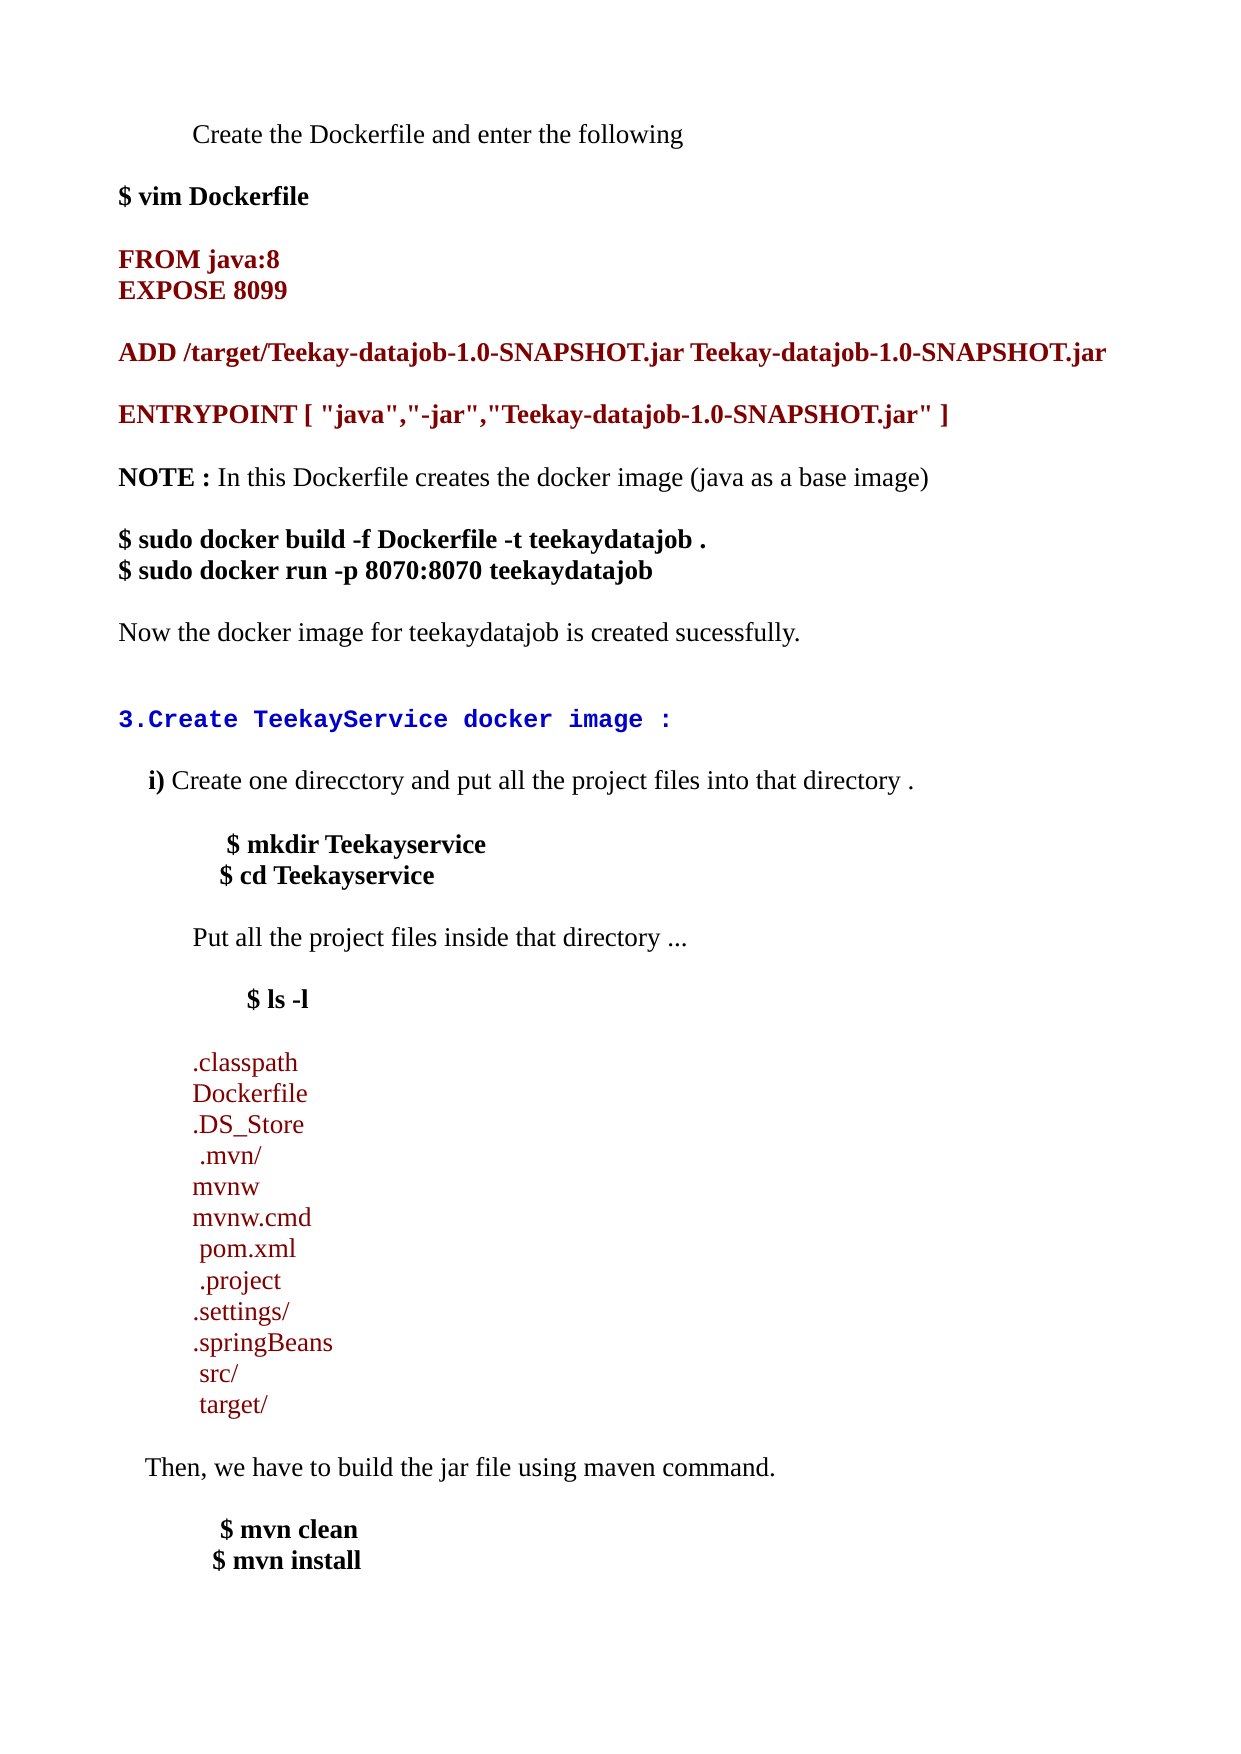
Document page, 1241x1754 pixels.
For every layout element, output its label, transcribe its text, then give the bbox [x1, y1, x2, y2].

text mvnw [118, 1170, 1169, 1201]
text .DS_Store [118, 1108, 1169, 1139]
text .classpath [118, 1046, 1169, 1077]
text FROM java:8 [118, 243, 1169, 274]
text 3.Create TeekayService docker image : [118, 707, 1169, 735]
text Dockerfile [118, 1077, 1169, 1108]
text ADD /target/Teekay-datajob-1.0-SNAPSHOT.jar Teekay-datajob-1.0-SNAPSHOT.jar [118, 336, 1169, 367]
text src/ [118, 1357, 1169, 1388]
text .settings/ [118, 1295, 1169, 1326]
text $ ls -l [118, 983, 1169, 1014]
text $ sudo docker run -p 8070:8070 teekaydatajob [118, 554, 1169, 585]
text Then, we have to build the jar file using maven command. [118, 1451, 1169, 1482]
text $ vim Dockerfile [118, 180, 1169, 212]
text Create the Dockerfile and enter the following [118, 118, 1169, 149]
text ENTRYPOINT [ "java","-jar","Teekay-datajob-1.0-SNAPSHOT.jar" ] [118, 398, 1169, 429]
text EXPOSE 8099 [118, 274, 1169, 305]
text $ sudo docker build -f Dockerfile -t teekaydatajob . [118, 523, 1169, 554]
text mvnw.cmd [118, 1201, 1169, 1233]
text Put all the project files inside that directory ... [118, 921, 1169, 952]
text .springBeans [118, 1326, 1169, 1357]
text .project [118, 1264, 1169, 1295]
text $ mvn clean [118, 1513, 1169, 1544]
text target/ [118, 1388, 1169, 1419]
text $ mkdir Teekayservice [118, 828, 1169, 859]
text NOTE : In this Dockerfile creates the docker image (java as a base image) [118, 461, 1169, 492]
text pom.xml [118, 1233, 1169, 1264]
text .mvn/ [118, 1139, 1169, 1170]
text Now the docker image for teekaydatajob is created sucessfully. [118, 616, 1169, 648]
text $ cd Teekayservice [118, 859, 1169, 890]
text $ mvn install [118, 1544, 1169, 1575]
text i) Create one direcctory and put all the project files into that directory . [118, 764, 1169, 797]
